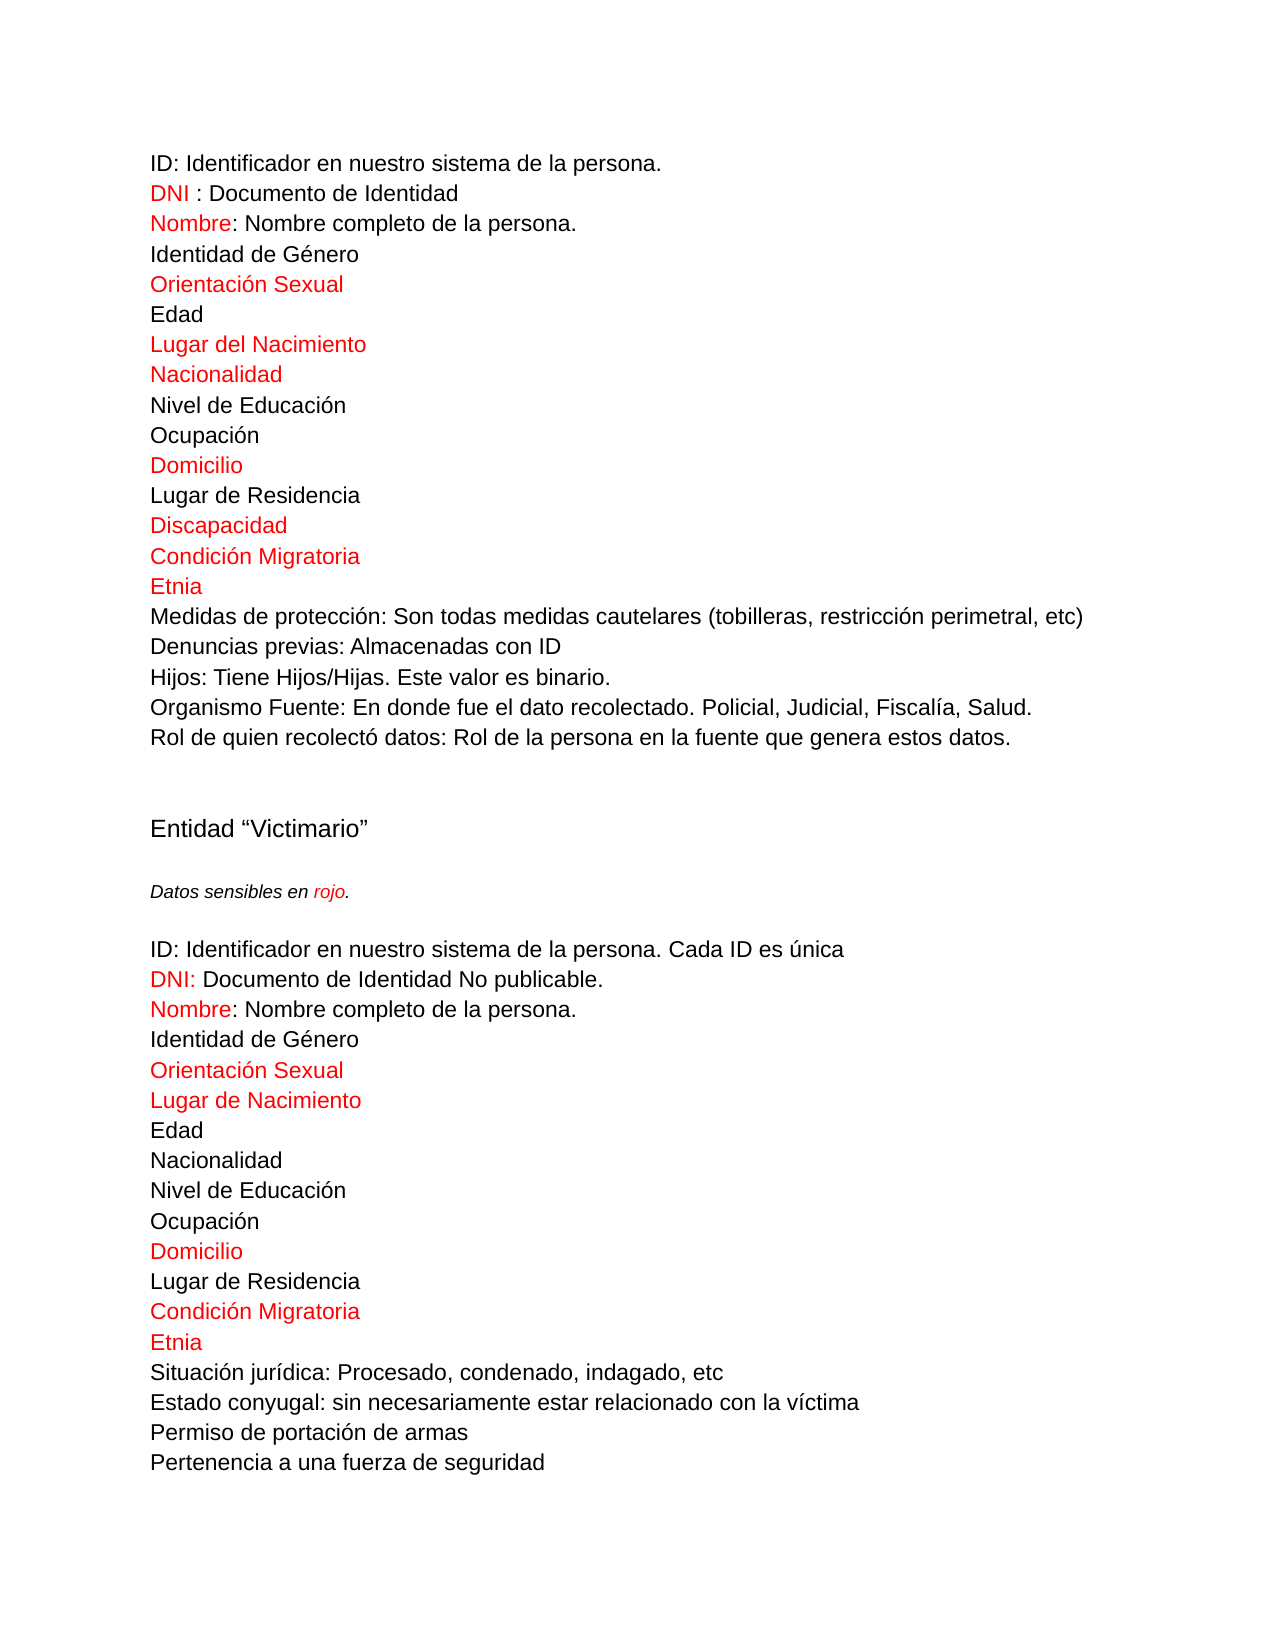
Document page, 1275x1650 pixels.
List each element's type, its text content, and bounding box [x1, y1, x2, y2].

subtitle Entidad “Victimario” [150, 813, 1125, 842]
text Hijos: Tiene Hijos/Hijas. Este valor es binario. [150, 663, 1125, 690]
text ID: Identificador en nuestro sistema de la persona. Cada ID es única [150, 936, 1125, 962]
text Ocupación [150, 422, 1125, 448]
text Datos sensibles en rojo. [150, 881, 1125, 902]
text Discapacidad [150, 512, 1125, 539]
text Estado conyugal: sin necesariamente estar relacionado con la víctima [150, 1389, 1125, 1415]
text Identidad de Género [150, 241, 1125, 267]
text Domicilio [150, 452, 1125, 478]
text Identidad de Género [150, 1026, 1125, 1053]
text ID: Identificador en nuestro sistema de la persona. [150, 150, 1125, 176]
text DNI: Documento de Identidad No publicable. [150, 966, 1125, 992]
text Nivel de Educación [150, 1177, 1125, 1204]
text Ocupación [150, 1208, 1125, 1234]
text Lugar de Residencia [150, 1268, 1125, 1294]
text Nombre: Nombre completo de la persona. [150, 210, 1125, 237]
text DNI : Documento de Identidad [150, 180, 1125, 207]
text Medidas de protección: Son todas medidas cautelares (tobilleras, restricción perimetral, etc) [150, 603, 1125, 629]
text Edad [150, 301, 1125, 327]
text Etnia [150, 1328, 1125, 1355]
text Nivel de Educación [150, 392, 1125, 418]
text Lugar del Nacimiento [150, 331, 1125, 358]
text Pertenencia a una fuerza de seguridad [150, 1449, 1125, 1476]
text Situación jurídica: Procesado, condenado, indagado, etc [150, 1359, 1125, 1385]
text Nacionalidad [150, 1147, 1125, 1174]
text Orientación Sexual [150, 271, 1125, 297]
text Orientación Sexual [150, 1057, 1125, 1083]
text Nacionalidad [150, 361, 1125, 388]
text Rol de quien recolectó datos: Rol de la persona en la fuente que genera estos datos. [150, 724, 1125, 750]
text Nombre: Nombre completo de la persona. [150, 996, 1125, 1023]
text Edad [150, 1117, 1125, 1143]
text Organismo Fuente: En donde fue el dato recolectado. Policial, Judicial, Fiscalía, Salud. [150, 694, 1125, 720]
text Lugar de Nacimiento [150, 1087, 1125, 1113]
text Domicilio [150, 1238, 1125, 1264]
text Permiso de portación de armas [150, 1419, 1125, 1446]
text Condición Migratoria [150, 543, 1125, 569]
text Lugar de Residencia [150, 482, 1125, 509]
text Condición Migratoria [150, 1298, 1125, 1325]
text Etnia [150, 573, 1125, 599]
text Denuncias previas: Almacenadas con ID [150, 633, 1125, 660]
